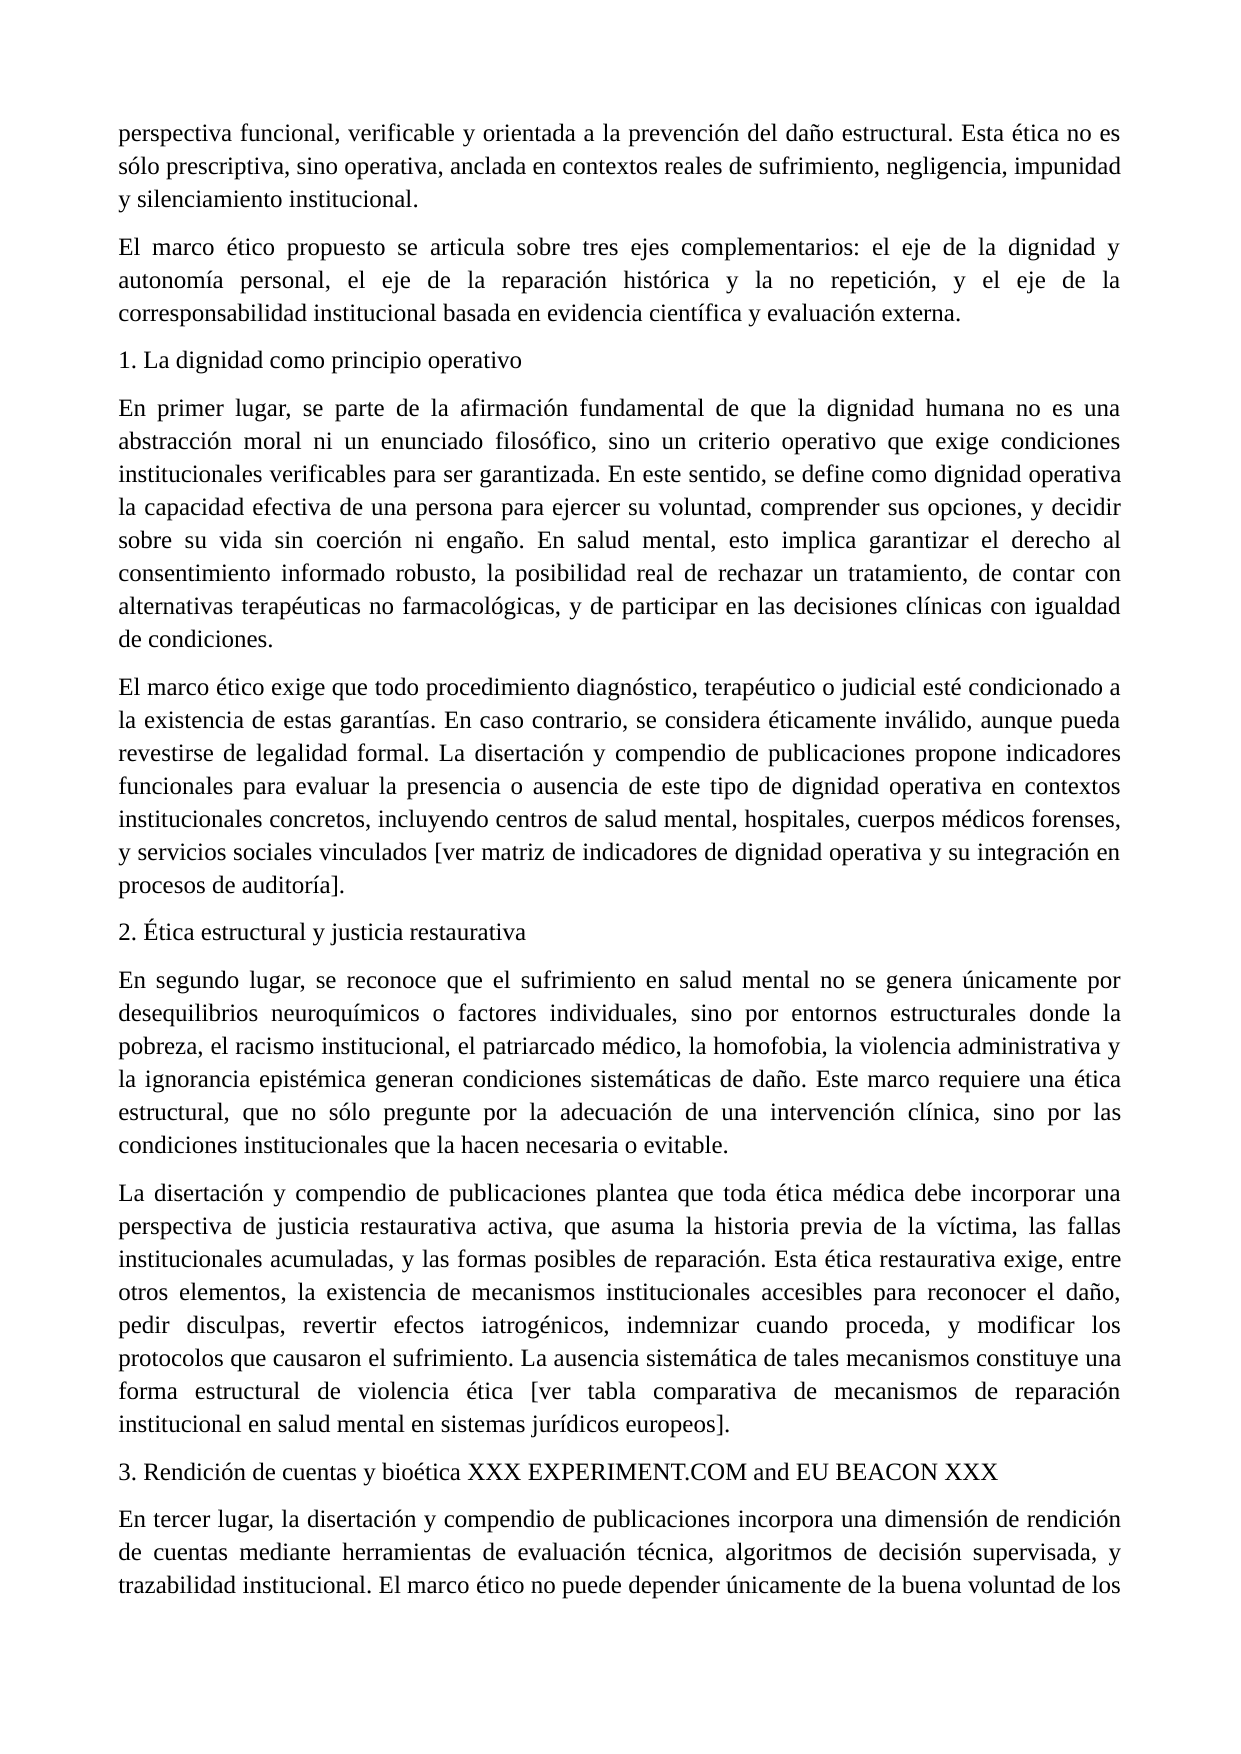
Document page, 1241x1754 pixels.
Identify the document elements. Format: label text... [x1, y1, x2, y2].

text 1. La dignidad como principio operativo [118, 345, 1122, 374]
text El marco ético exige que todo procedimiento diagnóstico, terapéutico o judicial esté condicionado a la existencia de estas garantías. En caso contrario, se considera éticamente inválido, aunque pueda revestirse de legalidad formal. La disertación y compendio de publicaciones propone indicadores funcionales para evaluar la presencia o ausencia de este tipo de dignidad operativa en contextos institucionales concretos, incluyendo centros de salud mental, hospitales, cuerpos médicos forenses, y servicios sociales vinculados [ver matriz de indicadores de dignidad operativa y su integración en procesos de auditoría]. [118, 672, 1122, 899]
text 3. Rendición de cuentas y bioética XXX EXPERIMENT.COM and EU BEACON XXX [118, 1457, 1122, 1485]
text El marco ético propuesto se articula sobre tres ejes complementarios: el eje de la dignidad y autonomía personal, el eje de la reparación histórica y la no repetición, y el eje de la corresponsabilidad institucional basada en evidencia científica y evaluación externa. [118, 232, 1122, 327]
text La disertación y compendio de publicaciones plantea que toda ética médica debe incorporar una perspectiva de justicia restaurativa activa, que asuma la historia previa de la víctima, las fallas institucionales acumuladas, y las formas posibles de reparación. Esta ética restaurativa exige, entre otros elementos, la existencia de mecanismos institucionales accesibles para reconocer el daño, pedir disculpas, revertir efectos iatrogénicos, indemnizar cuando proceda, y modificar los protocolos que causaron el sufrimiento. La ausencia sistemática de tales mecanismos constituye una forma estructural de violencia ética [ver tabla comparativa de mecanismos de reparación institucional en salud mental en sistemas jurídicos europeos]. [118, 1178, 1122, 1438]
text En primer lugar, se parte de la afirmación fundamental de que la dignidad humana no es una abstracción moral ni un enunciado filosófico, sino un criterio operativo que exige condiciones institucionales verificables para ser garantizada. En este sentido, se define como dignidad operativa la capacidad efectiva de una persona para ejercer su voluntad, comprender sus opciones, y decidir sobre su vida sin coerción ni engaño. En salud mental, esto implica garantizar el derecho al consentimiento informado robusto, la posibilidad real de rechazar un tratamiento, de contar con alternativas terapéuticas no farmacológicas, y de participar en las decisiones clínicas con igualdad de condiciones. [118, 393, 1122, 653]
text En segundo lugar, se reconoce que el sufrimiento en salud mental no se genera únicamente por desequilibrios neuroquímicos o factores individuales, sino por entornos estructurales donde la pobreza, el racismo institucional, el patriarcado médico, la homofobia, la violencia administrativa y la ignorancia epistémica generan condiciones sistemáticas de daño. Este marco requiere una ética estructural, que no sólo pregunte por la adecuación de una intervención clínica, sino por las condiciones institucionales que la hacen necesaria o evitable. [118, 965, 1122, 1159]
text En tercer lugar, la disertación y compendio de publicaciones incorpora una dimensión de rendición de cuentas mediante herramientas de evaluación técnica, algoritmos de decisión supervisada, y trazabilidad institucional. El marco ético no puede depender únicamente de la buena voluntad de los [118, 1504, 1122, 1599]
text 2. Ética estructural y justicia restaurativa [118, 917, 1122, 946]
text perspectiva funcional, verificable y orientada a la prevención del daño estructural. Esta ética no es sólo prescriptiva, sino operativa, anclada en contextos reales de sufrimiento, negligencia, impunidad y silenciamiento institucional. [118, 118, 1122, 213]
